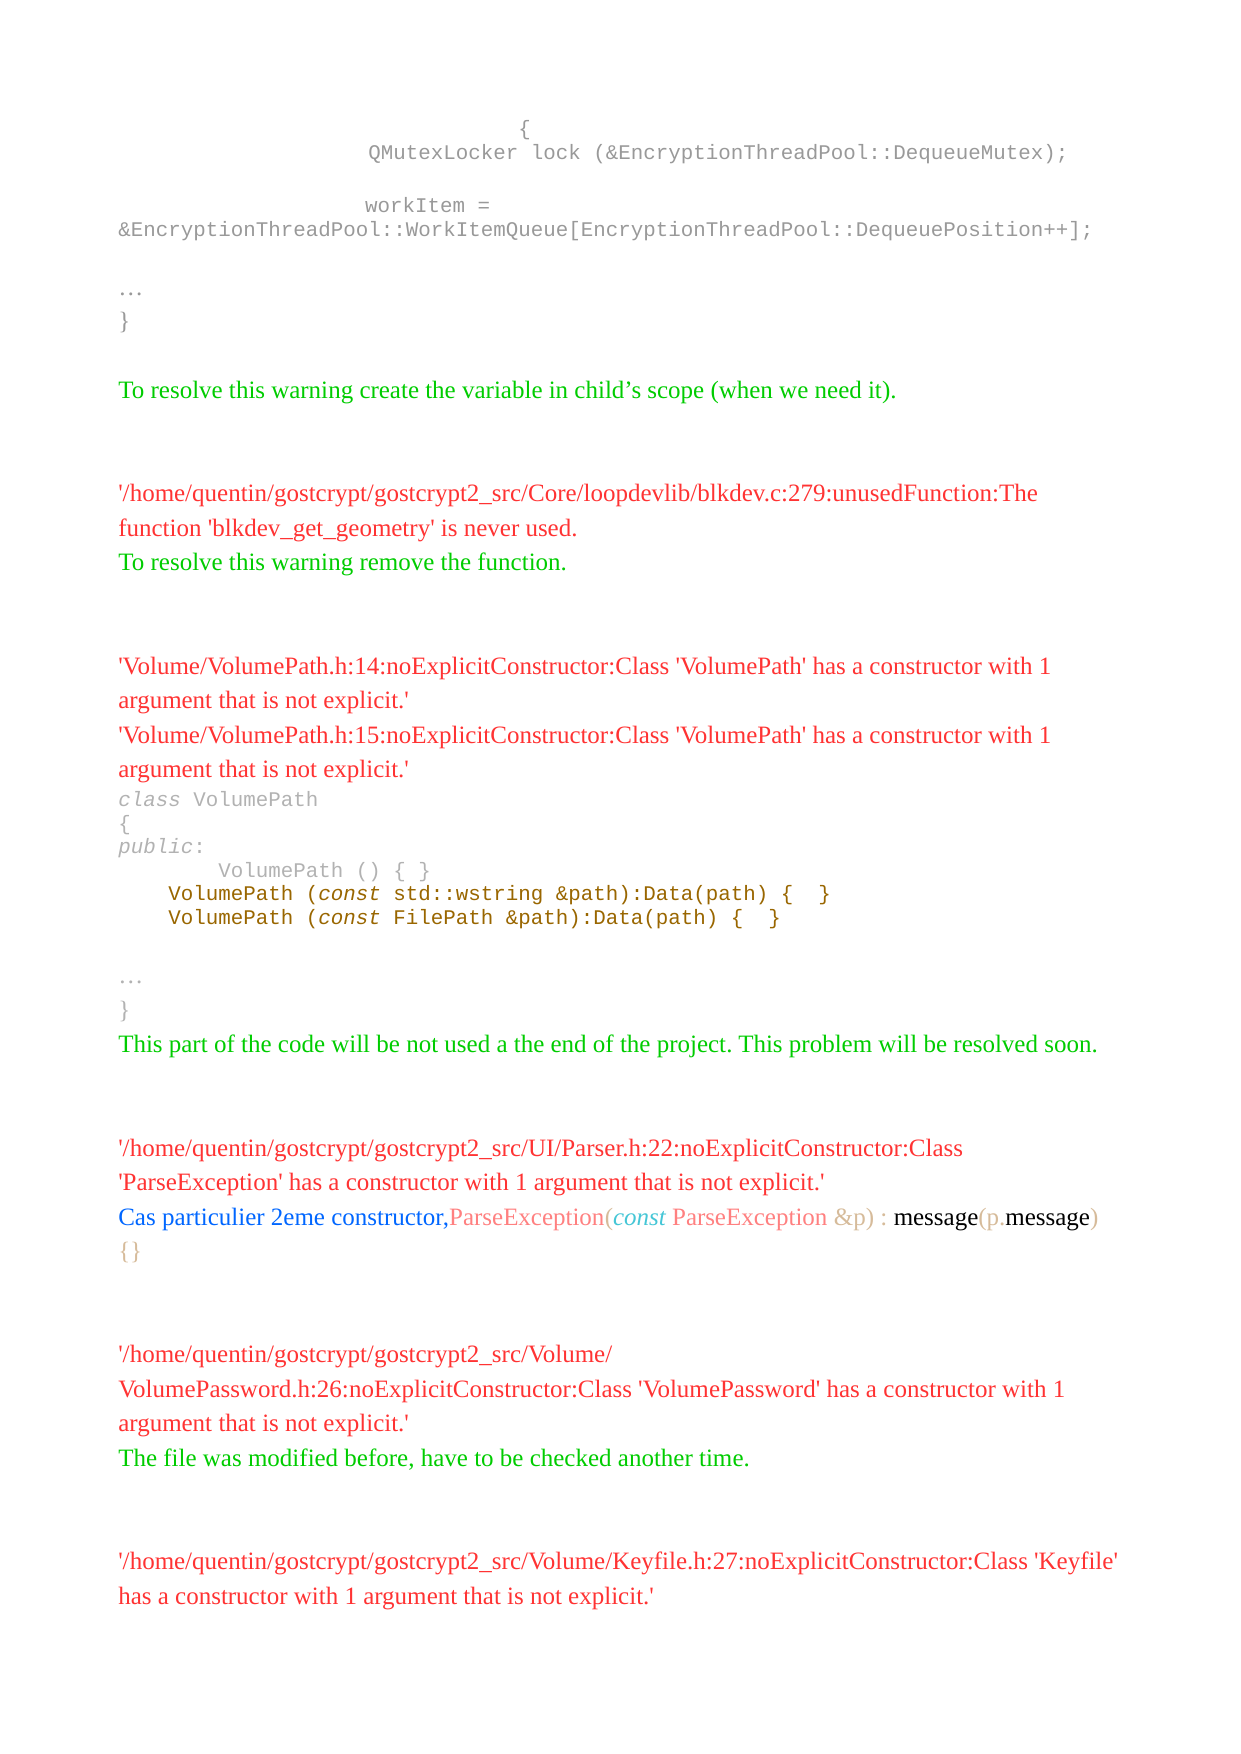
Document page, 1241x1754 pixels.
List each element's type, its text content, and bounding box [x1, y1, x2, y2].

text } [118, 306, 1122, 335]
text To resolve this warning create the variable in child’s scope (when we need it). [118, 375, 1122, 404]
text { [118, 118, 1122, 142]
text … [118, 960, 1122, 989]
text public: [118, 836, 1122, 860]
text VolumePath (const FilePath &path):Data(path) { } [118, 907, 1122, 931]
text VolumePath () { } [118, 860, 1122, 883]
text } [118, 995, 1122, 1023]
text workItem = &EncryptionThreadPool::WorkItemQueue[EncryptionThreadPool::DequeuePosition++]; [118, 195, 1122, 242]
text This part of the code will be not used a the end of the project. This problem will be resolved soon. [118, 1029, 1122, 1058]
text QMutexLocker lock (&EncryptionThreadPool::DequeueMutex); [118, 142, 1122, 165]
text 'Volume/VolumePath.h:15:noExplicitConstructor:Class 'VolumePath' has a constructor with 1 argument that is not explicit.' [118, 720, 1122, 783]
text '/home/quentin/gostcrypt/gostcrypt2_src/UI/Parser.h:22:noExplicitConstructor:Class 'ParseException' has a constructor with 1 argument that is not explicit.' [118, 1133, 1122, 1196]
text To resolve this warning remove the function. [118, 547, 1122, 576]
text '/home/quentin/gostcrypt/gostcrypt2_src/Core/loopdevlib/blkdev.c:279:unusedFunction:The function 'blkdev_get_geometry' is never used. [118, 478, 1122, 542]
text VolumePath (const std::wstring &path):Data(path) { } [118, 883, 1122, 907]
text class VolumePath [118, 789, 1122, 812]
text '/home/quentin/gostcrypt/gostcrypt2_src/Volume/Keyfile.h:27:noExplicitConstructor:Class 'Keyfile' has a constructor with 1 argument that is not explicit.' [118, 1546, 1122, 1609]
text Cas particulier 2eme constructor,ParseException(const ParseException &p) : message(p.message) {} [118, 1202, 1122, 1265]
text 'Volume/VolumePath.h:14:noExplicitConstructor:Class 'VolumePath' has a constructor with 1 argument that is not explicit.' [118, 651, 1122, 714]
text The file was modified before, have to be checked another time. [118, 1443, 1122, 1472]
text '/home/quentin/gostcrypt/gostcrypt2_src/Volume/VolumePassword.h:26:noExplicitConstructor:Class 'VolumePassword' has a constructor with 1 argument that is not explicit.' [118, 1339, 1122, 1437]
text { [118, 812, 1122, 836]
text … [118, 272, 1122, 300]
